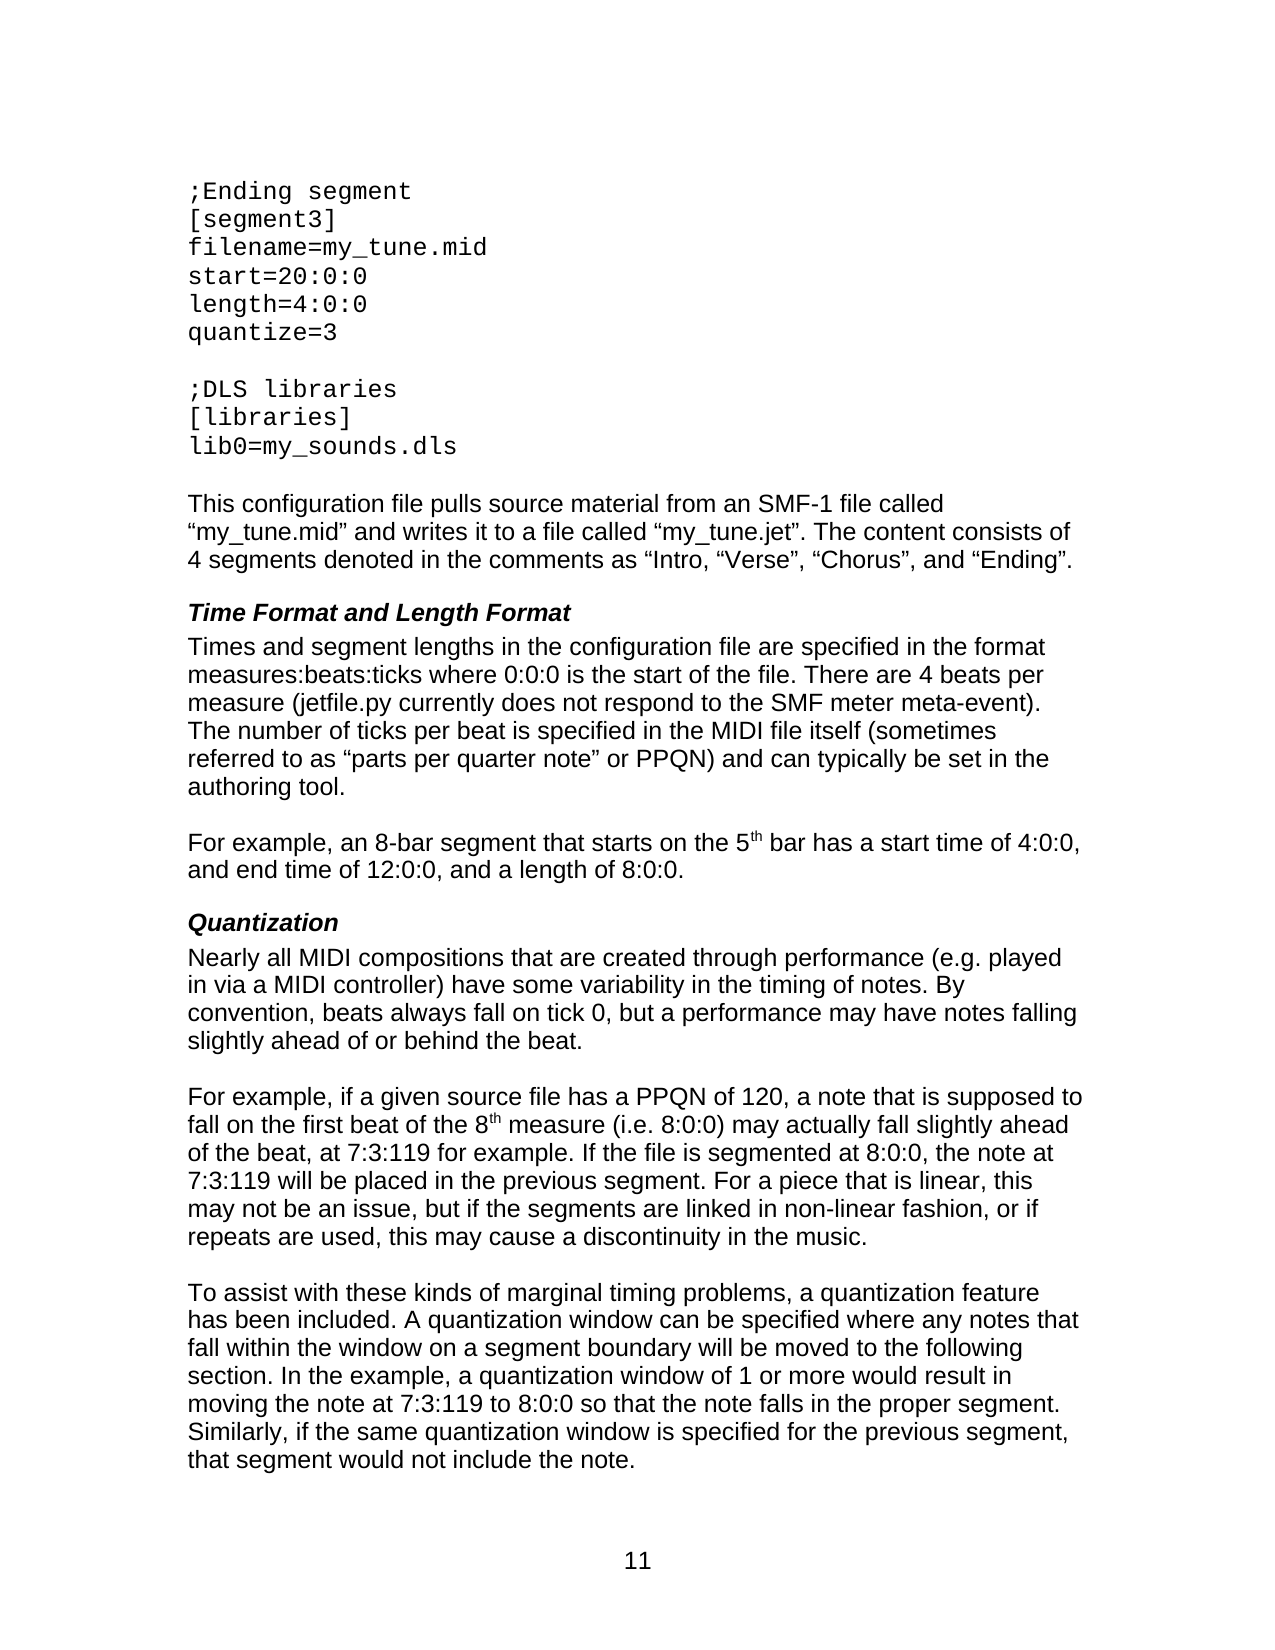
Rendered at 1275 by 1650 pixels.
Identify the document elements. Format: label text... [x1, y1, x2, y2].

text filename=my_tune.mid [187, 235, 1087, 263]
text To assist with these kinds of marginal timing problems, a quantization feature has been included. A quantization window can be specified where any notes that fall within the window on a segment boundary will be moved to the following section. In the example, a quantization window of 1 or more would result in moving the note at 7:3:119 to 8:0:0 so that the note falls in the proper segment. Similarly, if the same quantization window is specified for the previous segment, that segment would not include the note. [187, 1278, 1087, 1474]
text Nearly all MIDI compositions that are created through performance (e.g. played in via a MIDI controller) have some variability in the timing of notes. By convention, beats always fall on tick 0, but a performance may have notes falling slightly ahead of or behind the beat. [187, 943, 1087, 1055]
text ;DLS libraries [187, 377, 1087, 405]
text ;Ending segment [187, 178, 1087, 207]
text Times and segment lengths in the configuration file are specified in the format measures:beats:ticks where 0:0:0 is the start of the file. There are 4 beats per measure (jetfile.py currently does not respond to the SMF meter meta-event). The number of ticks per beat is specified in the MIDI file itself (sometimes referred to as “parts per quarter note” or PPQN) and can typically be set in the authoring tool. [187, 633, 1087, 800]
text [libraries] [187, 405, 1087, 433]
text quantize=3 [187, 320, 1087, 348]
text This configuration file pulls source material from an SMF-1 file called “my_tune.mid” and writes it to a file called “my_tune.jet”. The content consists of 4 segments denoted in the comments as “Intro, “Verse”, “Chorus”, and “Ending”. [187, 490, 1087, 574]
subtitle Quantization [187, 909, 1087, 937]
text For example, an 8-bar segment that starts on the 5th bar has a start time of 4:0:0, and end time of 12:0:0, and a length of 8:0:0. [187, 828, 1087, 884]
text length=4:0:0 [187, 292, 1087, 320]
text lib0=my_sounds.dls [187, 433, 1087, 462]
text For example, if a given source file has a PPQN of 120, a note that is supposed to fall on the first beat of the 8th measure (i.e. 8:0:0) may actually fall slightly ahead of the beat, at 7:3:119 for example. If the file is segmented at 8:0:0, the note at 7:3:119 will be placed in the previous segment. For a piece that is linear, this may not be an issue, but if the segments are linked in non-linear fashion, or if repeats are used, this may cause a discontinuity in the music. [187, 1083, 1087, 1250]
text [segment3] [187, 207, 1087, 235]
text start=20:0:0 [187, 263, 1087, 292]
subtitle Time Format and Length Format [187, 599, 1087, 627]
